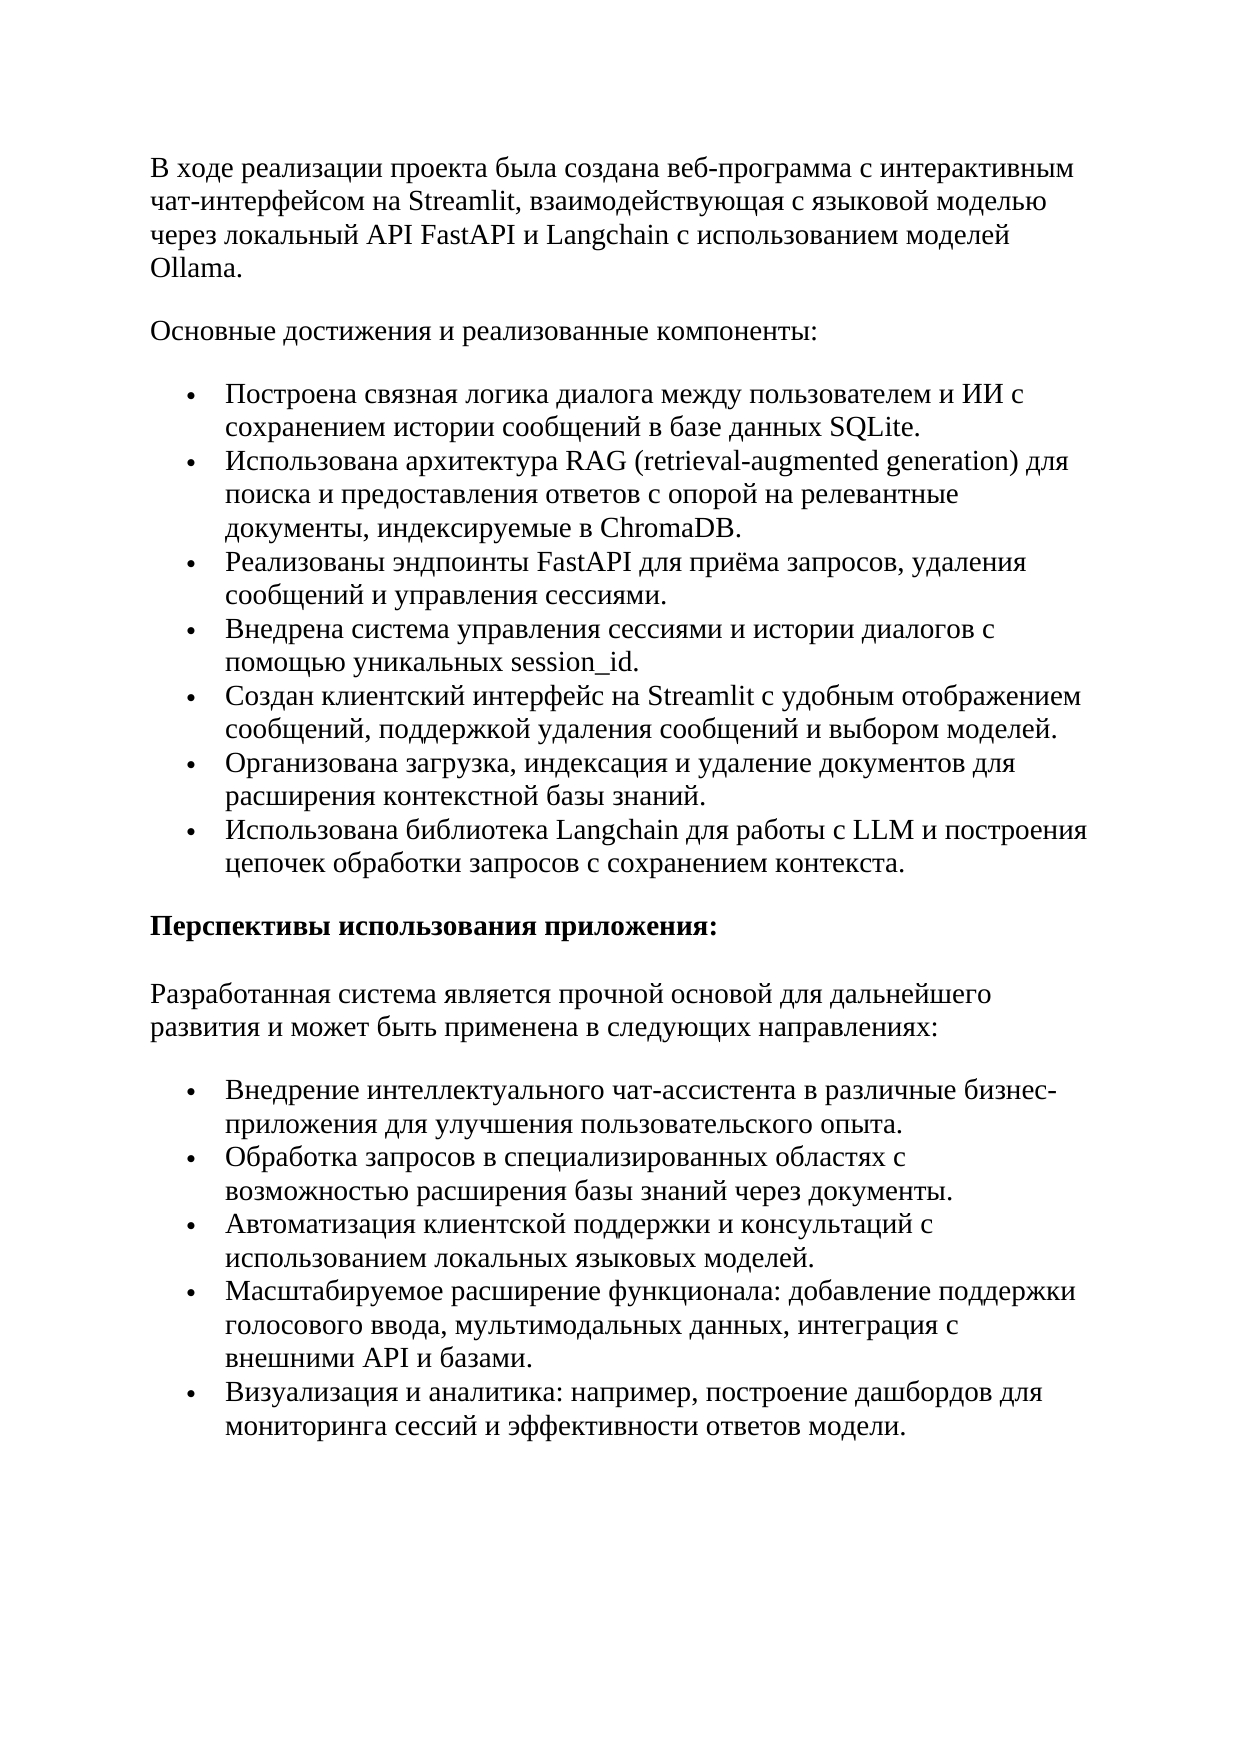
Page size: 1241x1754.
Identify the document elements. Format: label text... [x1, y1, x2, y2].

list Организована загрузка, индексация и удаление документов для расширения контекстной базы знаний. [187, 745, 1090, 812]
list Масштабируемое расширение функционала: добавление поддержки голосового ввода, мультимодальных данных, интеграция с внешними API и базами. [187, 1273, 1090, 1374]
list Реализованы эндпоинты FastAPI для приёма запросов, удаления сообщений и управления сессиями. [187, 544, 1090, 611]
list Автоматизация клиентской поддержки и консультаций с использованием локальных языковых моделей. [187, 1206, 1090, 1273]
list Обработка запросов в специализированных областях с возможностью расширения базы знаний через документы. [187, 1139, 1090, 1206]
list Создан клиентский интерфейс на Streamlit с удобным отображением сообщений, поддержкой удаления сообщений и выбором моделей. [187, 678, 1090, 745]
list Использована архитектура RAG (retrieval-augmented generation) для поиска и предоставления ответов с опорой на релевантные документы, индексируемые в ChromaDB. [187, 443, 1090, 544]
list Визуализация и аналитика: например, построение дашбордов для мониторинга сессий и эффективности ответов модели. [187, 1374, 1090, 1441]
list Внедрение интеллектуального чат-ассистента в различные бизнес-приложения для улучшения пользовательского опыта. [187, 1072, 1090, 1139]
list Построена связная логика диалога между пользователем и ИИ с сохранением истории сообщений в базе данных SQLite. [187, 376, 1090, 443]
text Разработанная система является прочной основой для дальнейшего развития и может быть применена в следующих направлениях: [150, 976, 1090, 1043]
list Использована библиотека Langchain для работы с LLM и построения цепочек обработки запросов с сохранением контекста. [187, 812, 1090, 879]
text Основные достижения и реализованные компоненты: [150, 313, 1090, 347]
list Внедрена система управления сессиями и истории диалогов с помощью уникальных session_id. [187, 611, 1090, 678]
text Перспективы использования приложения: [150, 908, 1090, 942]
text В ходе реализации проекта была создана веб-программа с интерактивным чат-интерфейсом на Streamlit, взаимодействующая с языковой моделью через локальный API FastAPI и Langchain с использованием моделей Ollama. [150, 150, 1090, 284]
